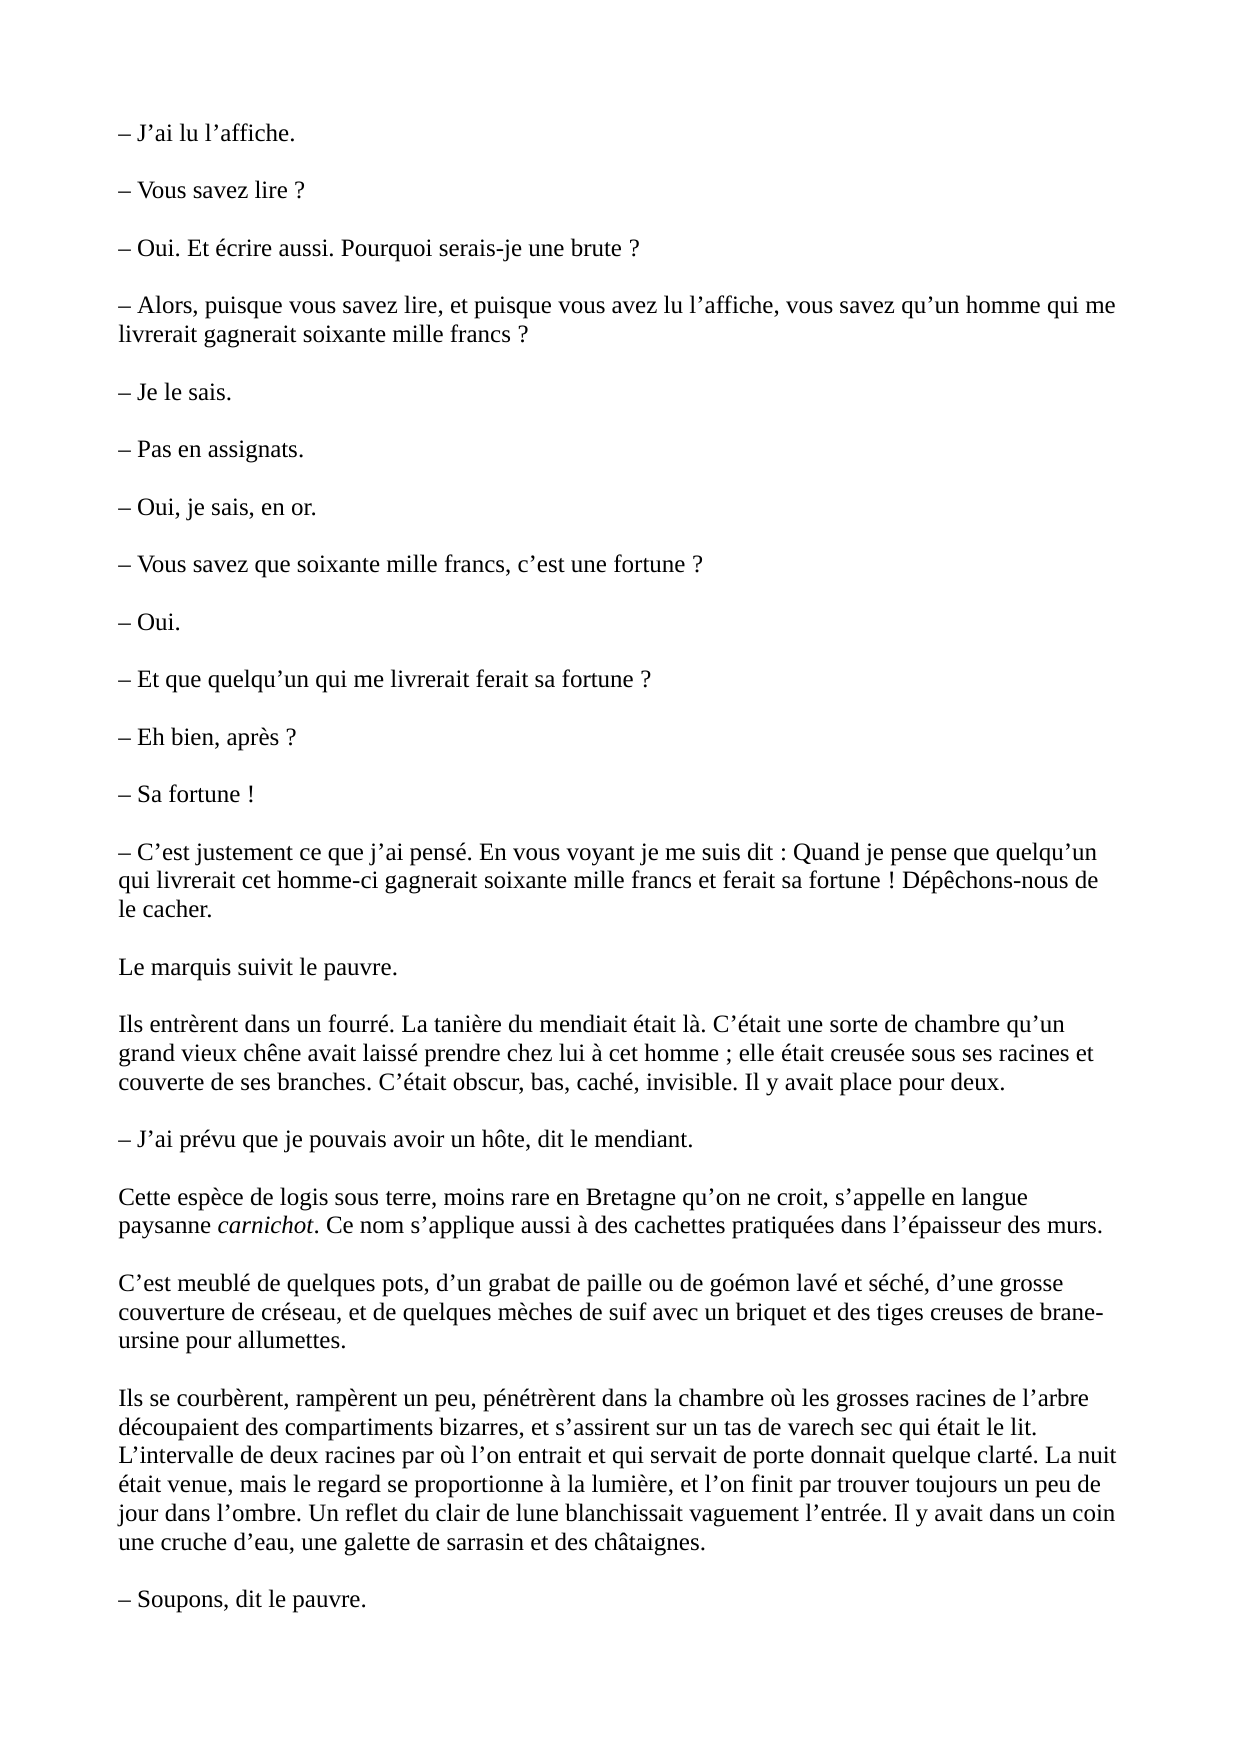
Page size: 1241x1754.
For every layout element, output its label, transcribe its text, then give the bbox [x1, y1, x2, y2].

text – Je le sais. [118, 377, 1122, 406]
text – Vous savez lire ? [118, 176, 1122, 204]
text Ils entrèrent dans un fourré. La tanière du mendiait était là. C’était une sorte de chambre qu’un grand vieux chêne avait laissé prendre chez lui à cet homme ; elle était creusée sous ses racines et couverte de ses branches. C’était obscur, bas, caché, invisible. Il y avait place pour deux. [118, 1009, 1122, 1096]
text – Et que quelqu’un qui me livrerait ferait sa fortune ? [118, 664, 1122, 693]
text – Oui. Et écrire aussi. Pourquoi serais-je une brute ? [118, 233, 1122, 262]
text C’est meublé de quelques pots, d’un grabat de paille ou de goémon lavé et séché, d’une grosse couverture de créseau, et de quelques mèches de suif avec un briquet et des tiges creuses de brane-ursine pour allumettes. [118, 1268, 1122, 1354]
text – J’ai prévu que je pouvais avoir un hôte, dit le mendiant. [118, 1124, 1122, 1153]
text – Sa fortune ! [118, 779, 1122, 808]
text – Oui. [118, 607, 1122, 636]
text – Oui, je sais, en or. [118, 492, 1122, 521]
text Le marquis suivit le pauvre. [118, 952, 1122, 981]
text – Pas en assignats. [118, 434, 1122, 463]
text – Alors, puisque vous savez lire, et puisque vous avez lu l’affiche, vous savez qu’un homme qui me livrerait gagnerait soixante mille francs ? [118, 291, 1122, 348]
text – J’ai lu l’affiche. [118, 118, 1122, 147]
text – C’est justement ce que j’ai pensé. En vous voyant je me suis dit : Quand je pense que quelqu’un qui livrerait cet homme-ci gagnerait soixante mille francs et ferait sa fortune ! Dépêchons-nous de le cacher. [118, 837, 1122, 923]
text – Eh bien, après ? [118, 722, 1122, 751]
text – Soupons, dit le pauvre. [118, 1584, 1122, 1613]
text Ils se courbèrent, rampèrent un peu, pénétrèrent dans la chambre où les grosses racines de l’arbre découpaient des compartiments bizarres, et s’assirent sur un tas de varech sec qui était le lit. L’intervalle de deux racines par où l’on entrait et qui servait de porte donnait quelque clarté. La nuit était venue, mais le regard se proportionne à la lumière, et l’on finit par trouver toujours un peu de jour dans l’ombre. Un reflet du clair de lune blanchissait vaguement l’entrée. Il y avait dans un coin une cruche d’eau, une galette de sarrasin et des châtaignes. [118, 1383, 1122, 1556]
text Cette espèce de logis sous terre, moins rare en Bretagne qu’on ne croit, s’appelle en langue paysanne carnichot. Ce nom s’applique aussi à des cachettes pratiquées dans l’épaisseur des murs. [118, 1182, 1122, 1239]
text – Vous savez que soixante mille francs, c’est une fortune ? [118, 549, 1122, 578]
